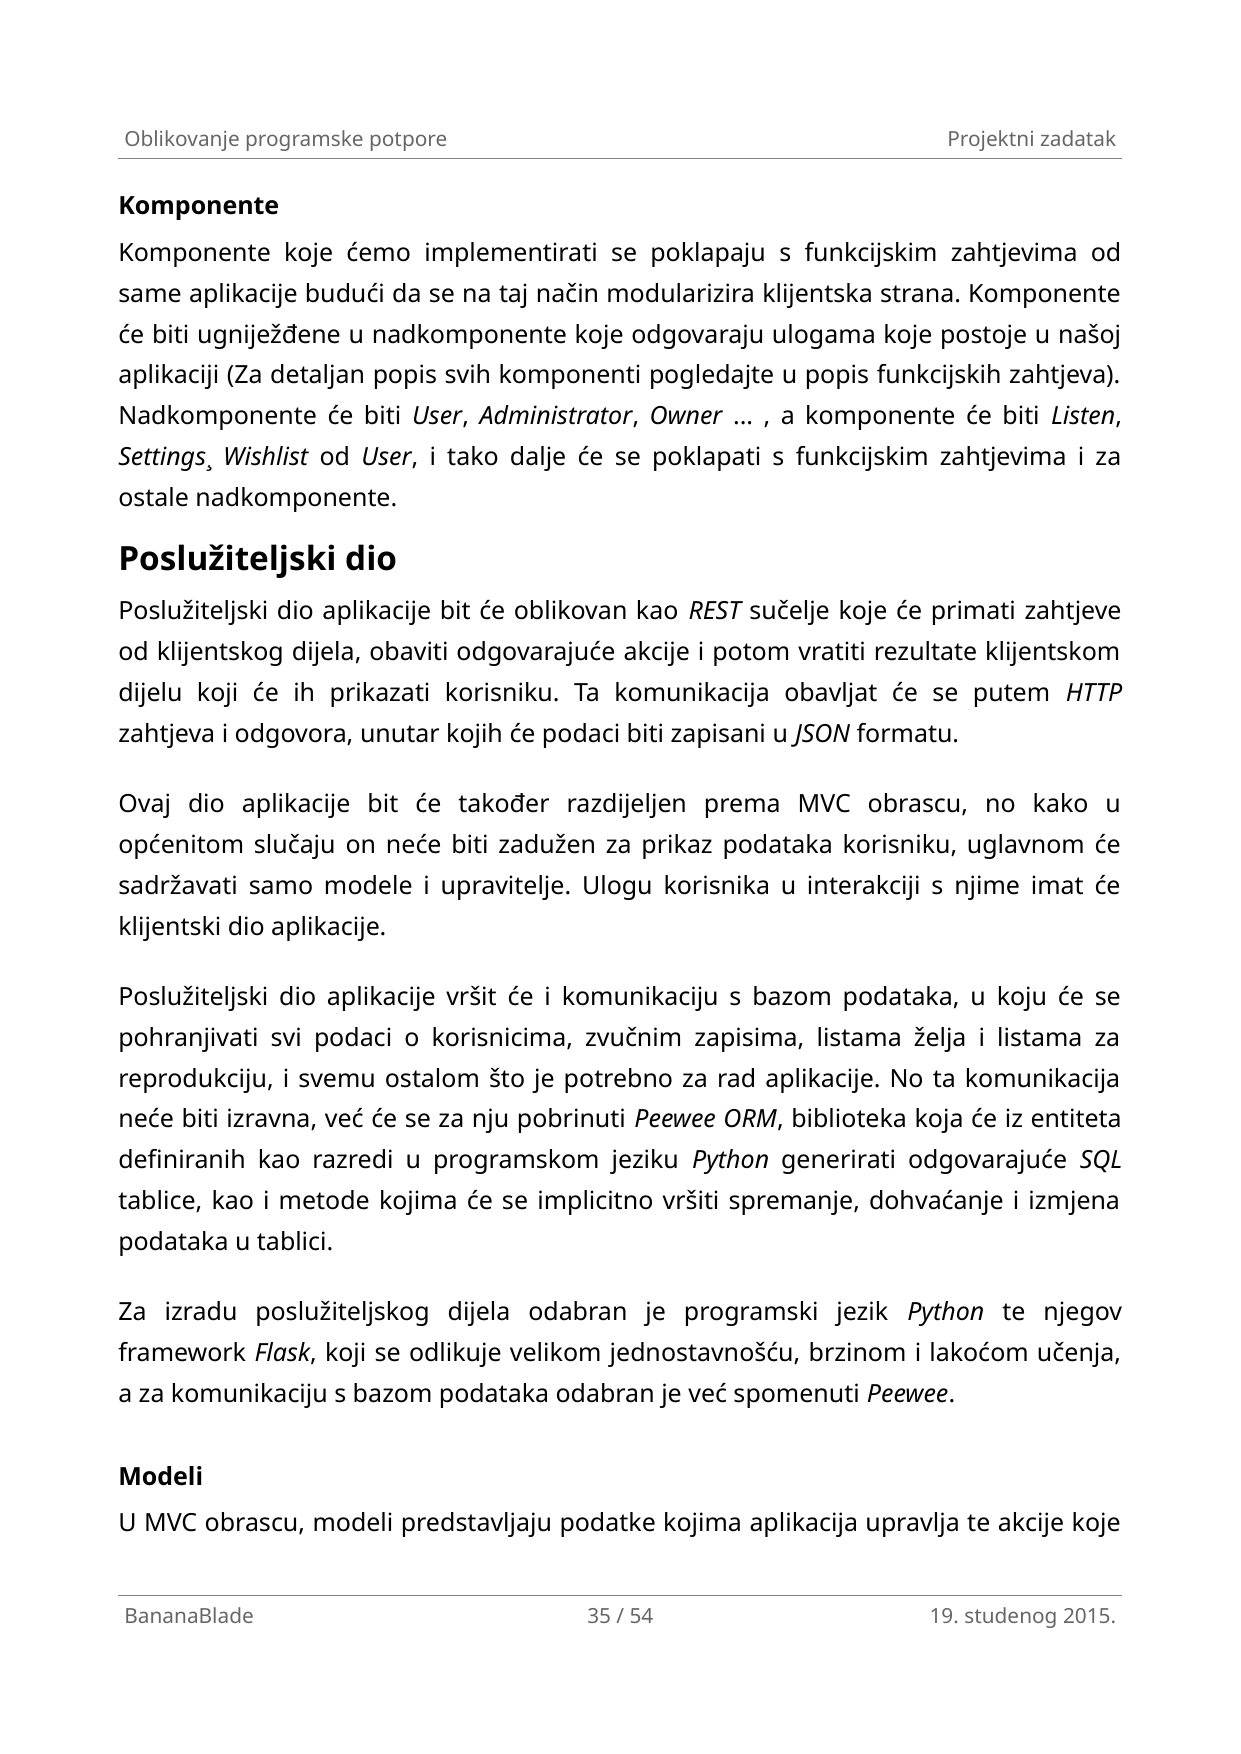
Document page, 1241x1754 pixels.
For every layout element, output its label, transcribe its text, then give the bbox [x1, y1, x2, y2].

text Za izradu poslužiteljskog dijela odabran je programski jezik Python te njegov framework Flask, koji se odlikuje velikom jednostavnošću, brzinom i lakoćom učenja, a za komunikaciju s bazom podataka odabran je već spomenuti Peewee. [118, 1294, 1122, 1409]
subtitle Komponente [118, 188, 1122, 222]
text Poslužiteljski dio aplikacije bit će oblikovan kao REST sučelje koje će primati zahtjeve od klijentskog dijela, obaviti odgovarajuće akcije i potom vratiti rezultate klijentskom dijelu koji će ih prikazati korisniku. Ta komunikacija obavljat će se putem HTTP zahtjeva i odgovora, unutar kojih će podaci biti zapisani u JSON formatu. [118, 593, 1122, 749]
subtitle Poslužiteljski dio [118, 535, 1122, 580]
subtitle Modeli [118, 1458, 1122, 1492]
text Poslužiteljski dio aplikacije vršit će i komunikaciju s bazom podataka, u koju će se pohranjivati svi podaci o korisnicima, zvučnim zapisima, listama želja i listama za reprodukciju, i svemu ostalom što je potrebno za rad aplikacije. No ta komunikacija neće biti izravna, već će se za nju pobrinuti Peewee ORM, biblioteka koja će iz entiteta definiranih kao razredi u programskom jeziku Python generirati odgovarajuće SQL tablice, kao i metode kojima će se implicitno vršiti spremanje, dohvaćanje i izmjena podataka u tablici. [118, 978, 1122, 1258]
text Komponente koje ćemo implementirati se poklapaju s funkcijskim zahtjevima od same aplikacije budući da se na taj način modularizira klijentska strana. Komponente će biti ugniježđene u nadkomponente koje odgovaraju ulogama koje postoje u našoj aplikaciji (Za detaljan popis svih komponenti pogledajte u popis funkcijskih zahtjeva). Nadkomponente će biti User, Administrator, Owner ... , a komponente će biti Listen, Settings¸ Wishlist od User, i tako dalje će se poklapati s funkcijskim zahtjevima i za ostale nadkomponente. [118, 234, 1122, 514]
text U MVC obrascu, modeli predstavljaju podatke kojima aplikacija upravlja te akcije koje [118, 1505, 1122, 1539]
text Ovaj dio aplikacije bit će također razdijeljen prema MVC obrascu, no kako u općenitom slučaju on neće biti zadužen za prikaz podataka korisniku, uglavnom će sadržavati samo modele i upravitelje. Ulogu korisnika u interakciji s njime imat će klijentski dio aplikacije. [118, 786, 1122, 942]
